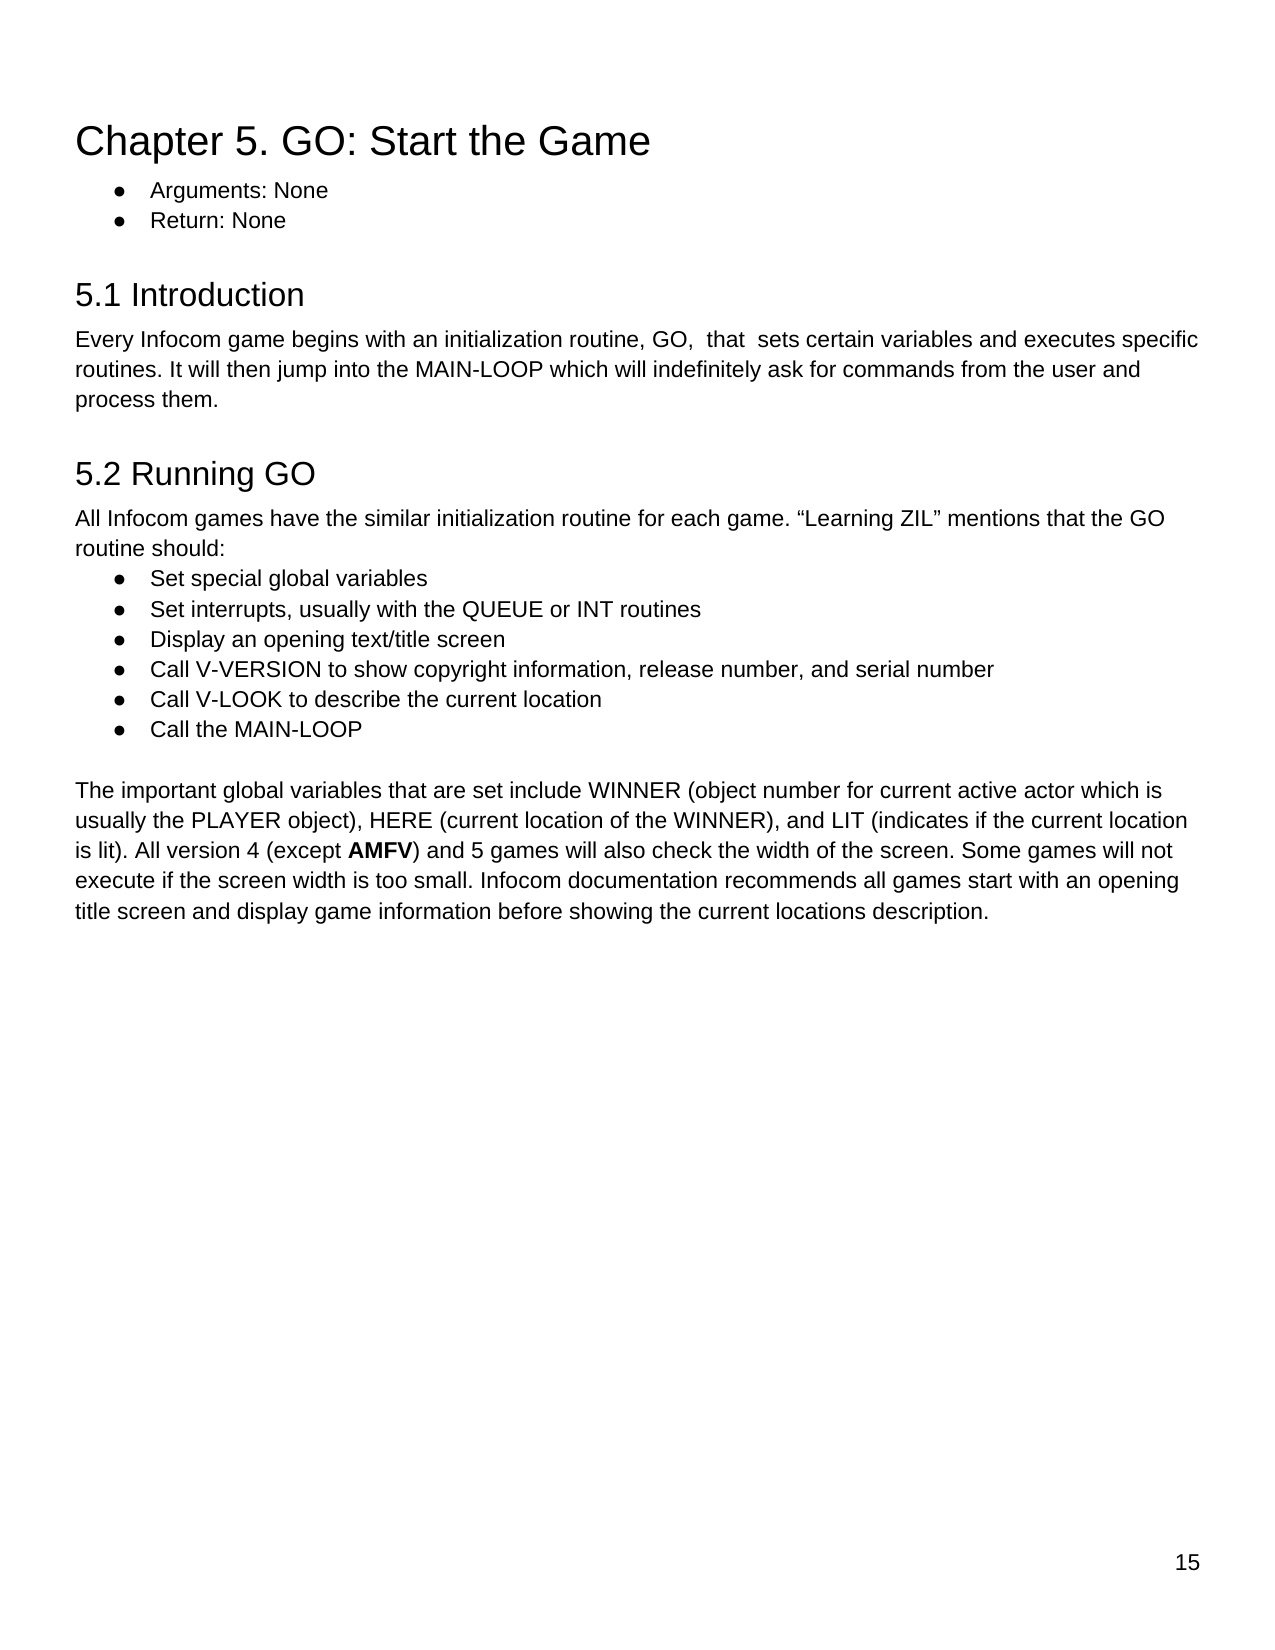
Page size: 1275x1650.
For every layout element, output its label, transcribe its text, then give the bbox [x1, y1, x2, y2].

subtitle 5.1 Introduction [75, 275, 1200, 313]
list Set interrupts, usually with the QUEUE or INT routines [112, 596, 1200, 622]
text Every Infocom game begins with an initialization routine, GO, that sets certain variables and executes specific routines. It will then jump into the MAIN-LOOP which will indefinitely ask for commands from the user and process them. [75, 326, 1200, 413]
subtitle Chapter 5. GO: Start the Game [75, 117, 1200, 164]
list Call the MAIN-LOOP [112, 716, 1200, 743]
list Set special global variables [112, 565, 1200, 592]
text All Infocom games have the similar initialization routine for each game. “Learning ZIL” mentions that the GO routine should: [75, 505, 1200, 562]
list Return: None [112, 207, 1200, 234]
text The important global variables that are set include WINNER (object number for current active actor which is usually the PLAYER object), HERE (current location of the WINNER), and LIT (indicates if the current location is lit). All version 4 (except AMFV) and 5 games will also check the width of the screen. Some games will not execute if the screen width is too small. Infocom documentation recommends all games start with an opening title screen and display game information before showing the current locations description. [75, 777, 1200, 924]
list Call V-LOOK to describe the current location [112, 686, 1200, 713]
list Arguments: None [112, 177, 1200, 203]
list Display an opening text/title screen [112, 626, 1200, 652]
subtitle 5.2 Running GO [75, 454, 1200, 492]
list Call V-VERSION to show copyright information, release number, and serial number [112, 656, 1200, 682]
